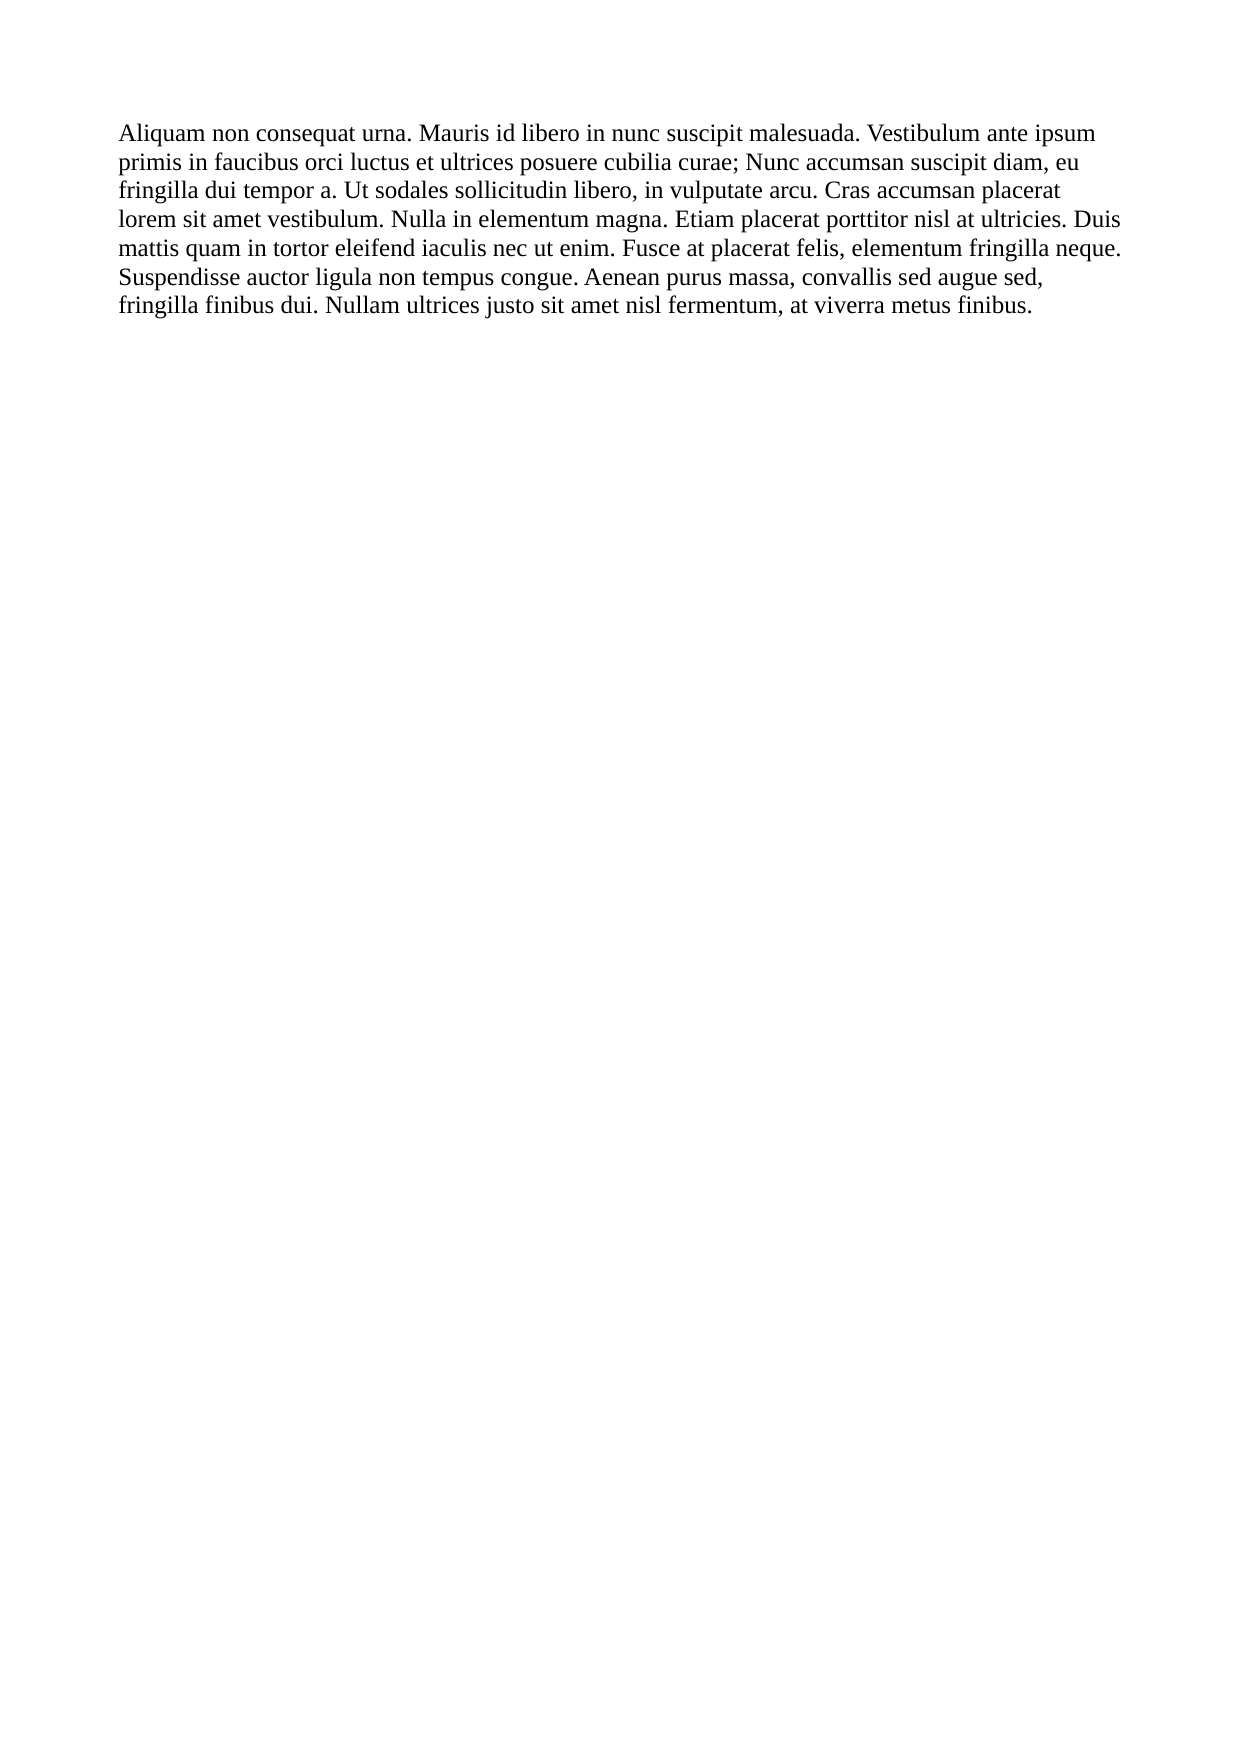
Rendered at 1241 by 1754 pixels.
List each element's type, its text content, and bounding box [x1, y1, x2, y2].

text Aliquam non consequat urna. Mauris id libero in nunc suscipit malesuada. Vestibulum ante ipsum primis in faucibus orci luctus et ultrices posuere cubilia curae; Nunc accumsan suscipit diam, eu fringilla dui tempor a. Ut sodales sollicitudin libero, in vulputate arcu. Cras accumsan placerat lorem sit amet vestibulum. Nulla in elementum magna. Etiam placerat porttitor nisl at ultricies. Duis mattis quam in tortor eleifend iaculis nec ut enim. Fusce at placerat felis, elementum fringilla neque. Suspendisse auctor ligula non tempus congue. Aenean purus massa, convallis sed augue sed, fringilla finibus dui. Nullam ultrices justo sit amet nisl fermentum, at viverra metus finibus. [118, 118, 1122, 319]
